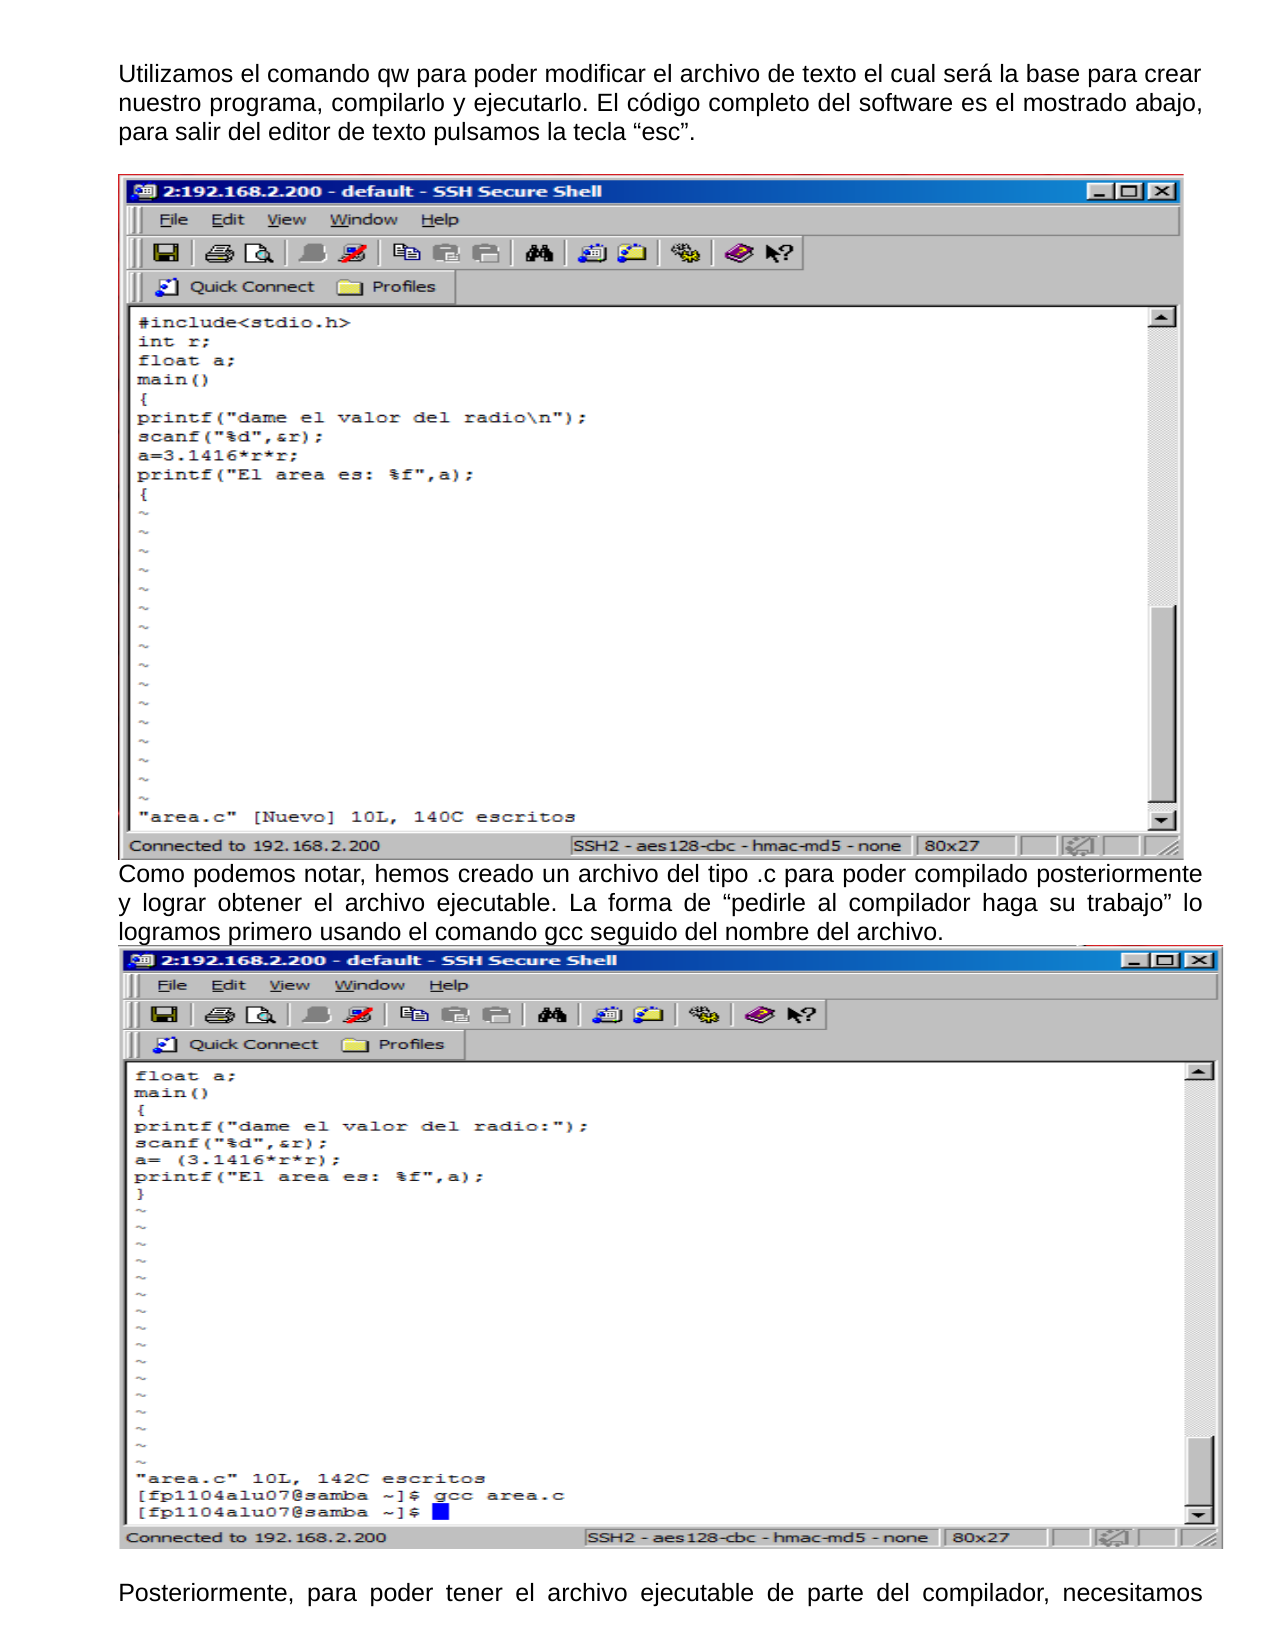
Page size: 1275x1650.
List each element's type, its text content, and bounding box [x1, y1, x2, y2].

text Utilizamos el comando qw para poder modificar el archivo de texto el cual será la base para crear nuestro programa, compilarlo y ejecutarlo. El código completo del software es el mostrado abajo, para salir del editor de texto pulsamos la tecla “esc”. [118, 59, 1205, 145]
text Como podemos notar, hemos creado un archivo del tipo .c para poder compilado posteriormente y lograr obtener el archivo ejecutable. La forma de “pedirle al compilador haga su trabajo” lo logramos primero usando el comando gcc seguido del nombre del archivo. [118, 859, 1205, 945]
text Posteriormente, para poder tener el archivo ejecutable de parte del compilador, necesitamos [118, 1578, 1205, 1606]
